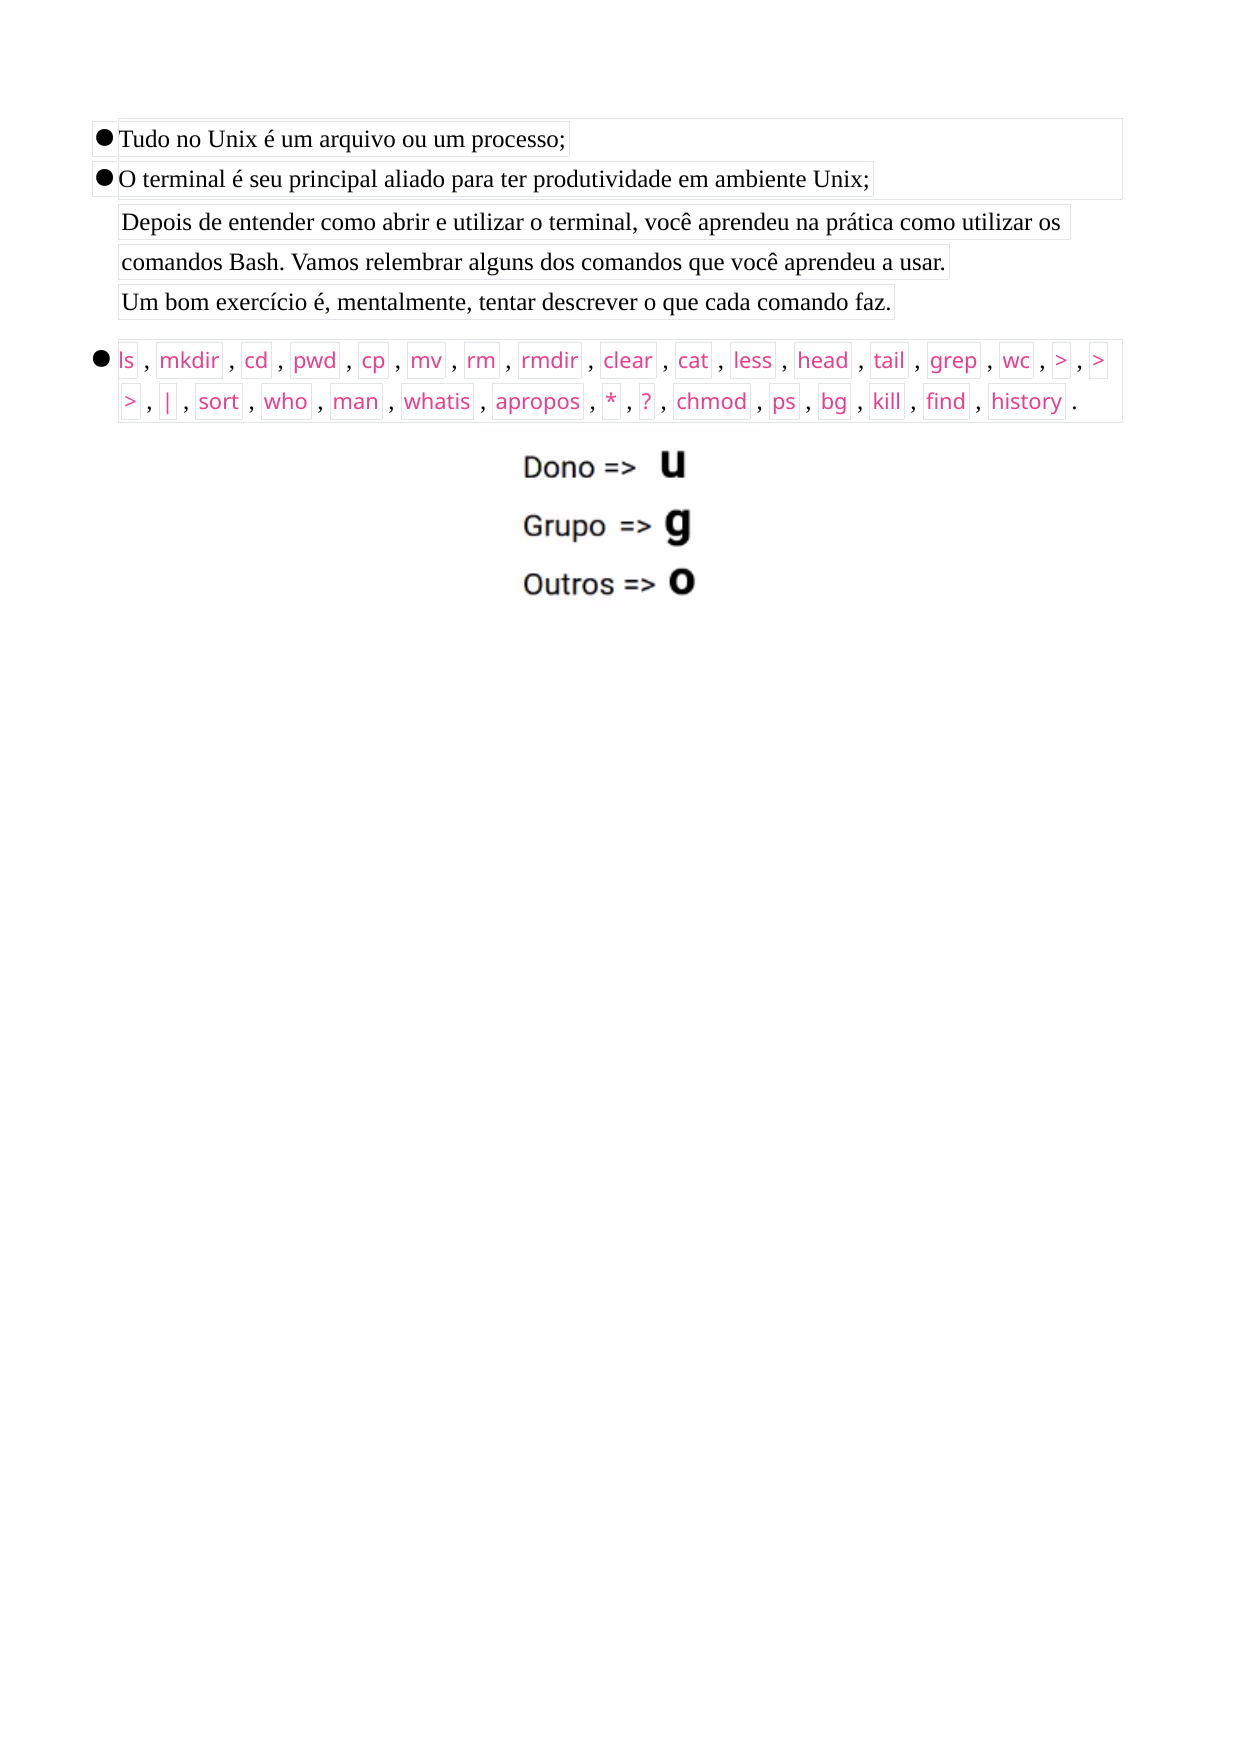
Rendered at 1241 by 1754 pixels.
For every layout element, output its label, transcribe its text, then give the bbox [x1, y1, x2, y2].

text [895, 284, 1122, 319]
list ls , mkdir , cd , pwd , cp , mv , rm , rmdir , clear , cat , less , head , tail , grep , wc , > , >> , | , sort , who , man , whatis , apropos , * , ? , chmod , ps , bg , kill , find , history . [119, 340, 1122, 422]
text Depois de entender como abrir e utilizar o terminal, você aprendeu na prática como utilizar os comandos Bash. Vamos relembrar alguns dos comandos que você aprendeu a usar. [118, 204, 1122, 279]
picture [476, 427, 764, 665]
list Tudo no Unix é um arquivo ou um processo; [119, 119, 1122, 156]
list O terminal é seu principal aliado para ter produtividade em ambiente Unix; [119, 158, 1122, 199]
text Um bom exercício é, mentalmente, tentar descrever o que cada comando faz. [119, 285, 894, 319]
